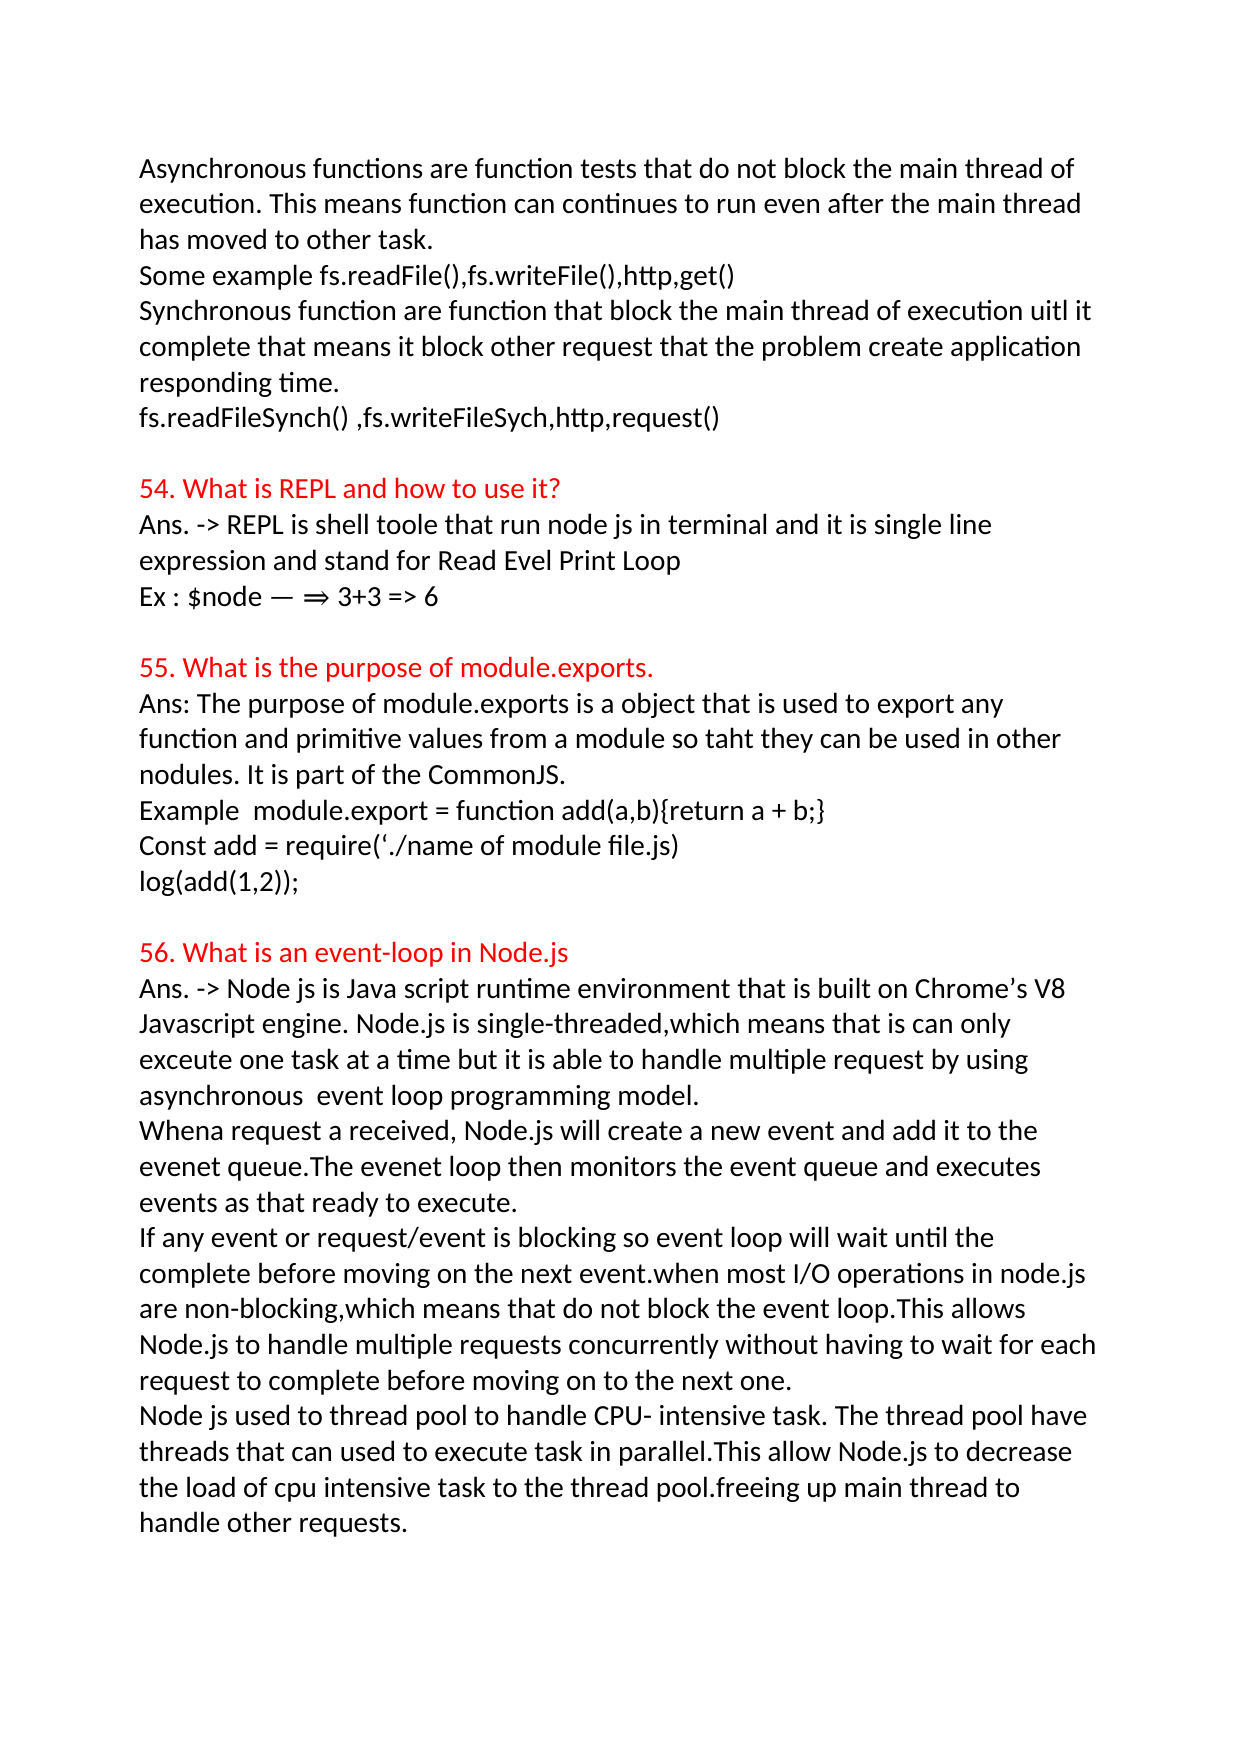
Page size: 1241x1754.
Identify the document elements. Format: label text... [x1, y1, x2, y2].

text 56. What is an event-loop in Node.js [139, 934, 1101, 970]
text Ex : $node — ⇒ 3+3 => 6 [139, 577, 1101, 614]
text Example module.export = function add(a,b){return a + b;} [139, 792, 1101, 827]
text Synchronous function are function that block the main thread of execution uitl it complete that means it block other request that the problem create application responding time. [139, 292, 1101, 399]
text fs.readFileSynch() ,fs.writeFileSych,http,request() [139, 399, 1101, 435]
text If any event or request/event is blocking so event loop will wait until the complete before moving on the next event.when most I/O operations in node.js are non-blocking,which means that do not block the event loop.This allows Node.js to handle multiple requests concurrently without having to wait for each request to complete before moving on to the next one. [139, 1219, 1101, 1397]
text log(add(1,2)); [139, 863, 1101, 899]
text Whena request a received, Node.js will create a new event and add it to the evenet queue.The evenet loop then monitors the event queue and executes events as that ready to execute. [139, 1112, 1101, 1219]
text Const add = require(‘./name of module file.js) [139, 827, 1101, 863]
text Asynchronous functions are function tests that do not block the main thread of execution. This means function can continues to run even after the main thread has moved to other task. [139, 150, 1101, 257]
text Node js used to thread pool to handle CPU- intensive task. The thread pool have threads that can used to execute task in parallel.This allow Node.js to decrease the load of cpu intensive task to the thread pool.freeing up main thread to handle other requests. [139, 1397, 1101, 1540]
text Ans. -> Node js is Java script runtime environment that is built on Chrome’s V8 Javascript engine. Node.js is single-threaded,which means that is can only exceute one task at a time but it is able to handle multiple request by using asynchronous event loop programming model. [139, 970, 1101, 1112]
text 54. What is REPL and how to use it? [139, 471, 1101, 506]
text Ans: The purpose of module.exports is a object that is used to export any function and primitive values from a module so taht they can be used in other nodules. It is part of the CommonJS. [139, 685, 1101, 792]
text 55. What is the purpose of module.exports. [139, 649, 1101, 685]
text Ans. -> REPL is shell toole that run node js in terminal and it is single line expression and stand for Read Evel Print Loop [139, 506, 1101, 577]
text Some example fs.readFile(),fs.writeFile(),http,get() [139, 257, 1101, 292]
